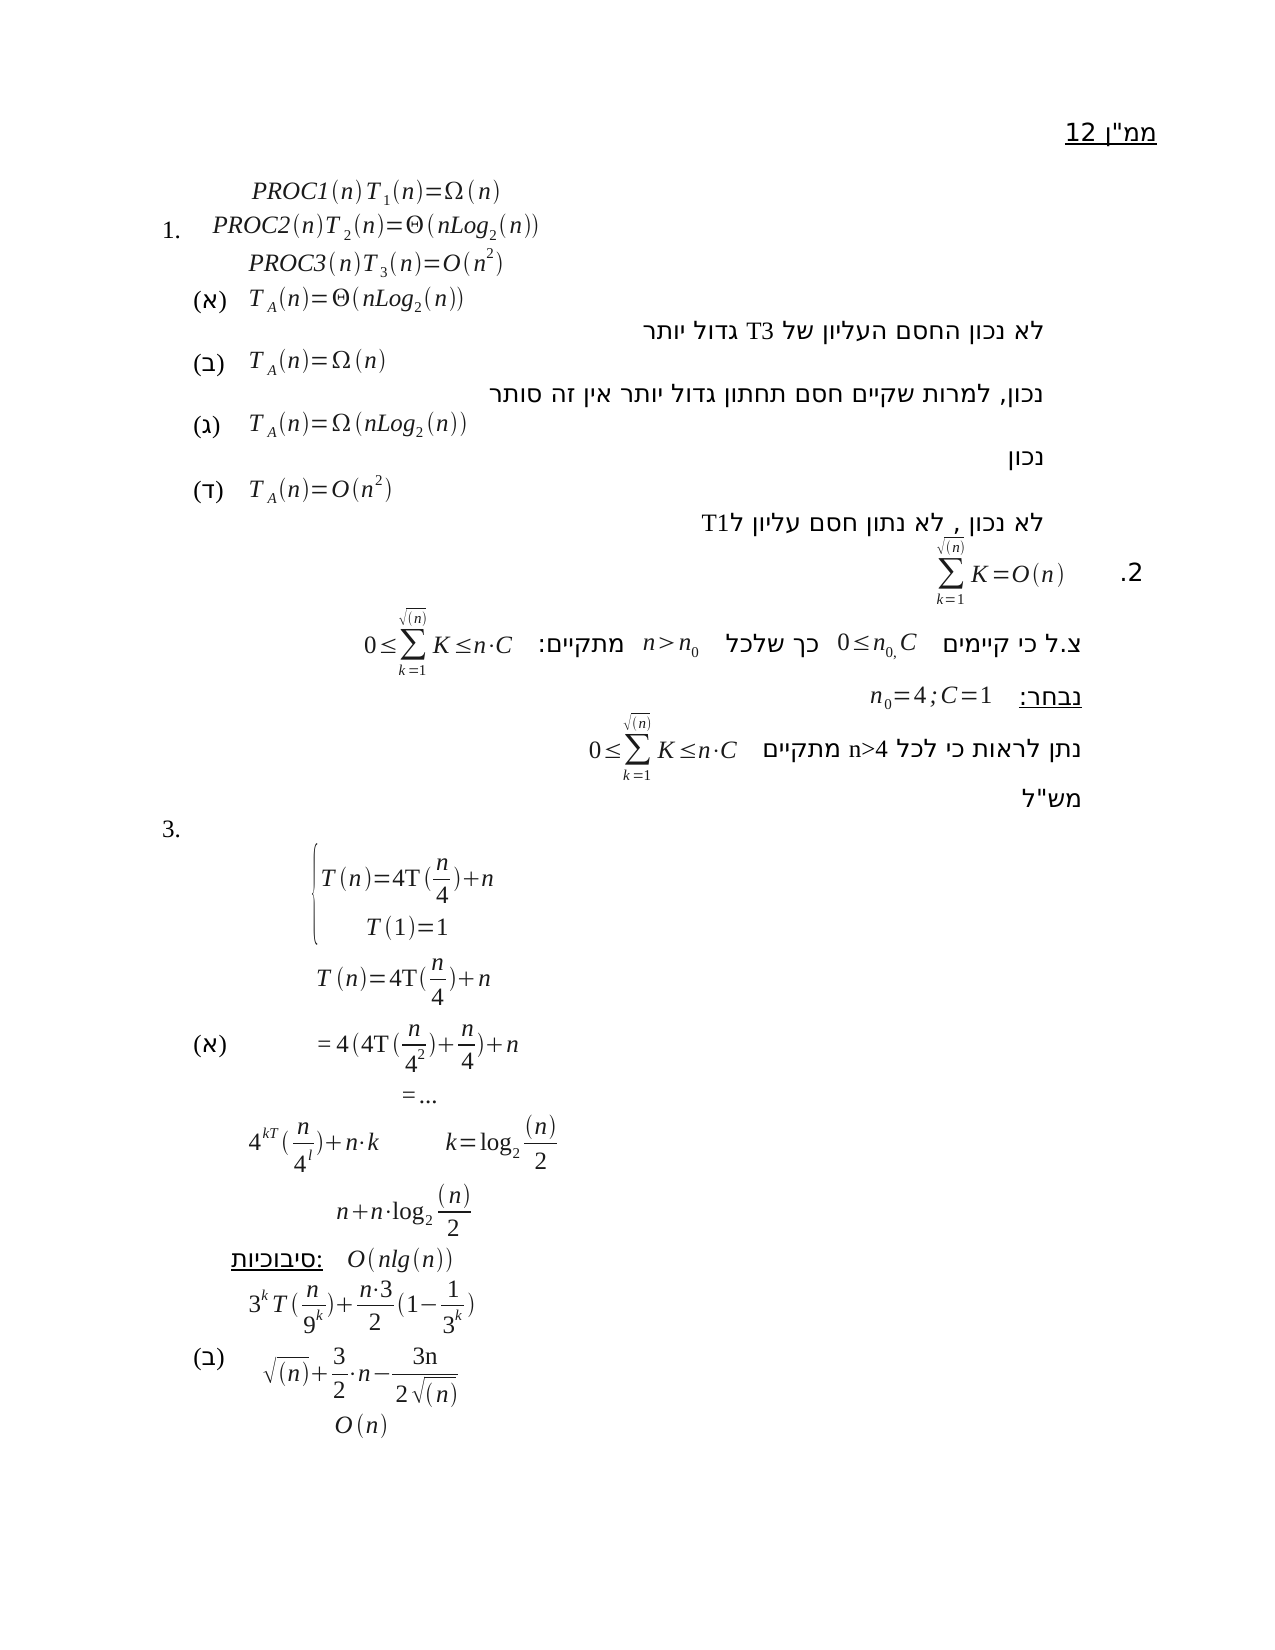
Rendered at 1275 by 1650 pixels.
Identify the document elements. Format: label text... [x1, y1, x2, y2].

list נכון [118, 442, 1082, 471]
list לא נכון , לא נתון חסם עליון לT1 [118, 508, 1082, 537]
list סיבוכיות: [193, 1244, 1157, 1274]
list נכון, למרות שקיים חסם תחתון גדול יותר אין זה סותר [118, 379, 1082, 408]
list צ.ל כי קיימים כך שלכל מתקיים: [118, 608, 1119, 680]
list נבחר: [118, 680, 1119, 713]
list לא נכון החסם העליון של T3 גדול יותר [118, 316, 1082, 346]
list נתן לראות כי לכל n>4 מתקיים [118, 713, 1119, 785]
list מש"ל [118, 785, 1119, 814]
text ממ"ן 12 [118, 118, 1157, 147]
